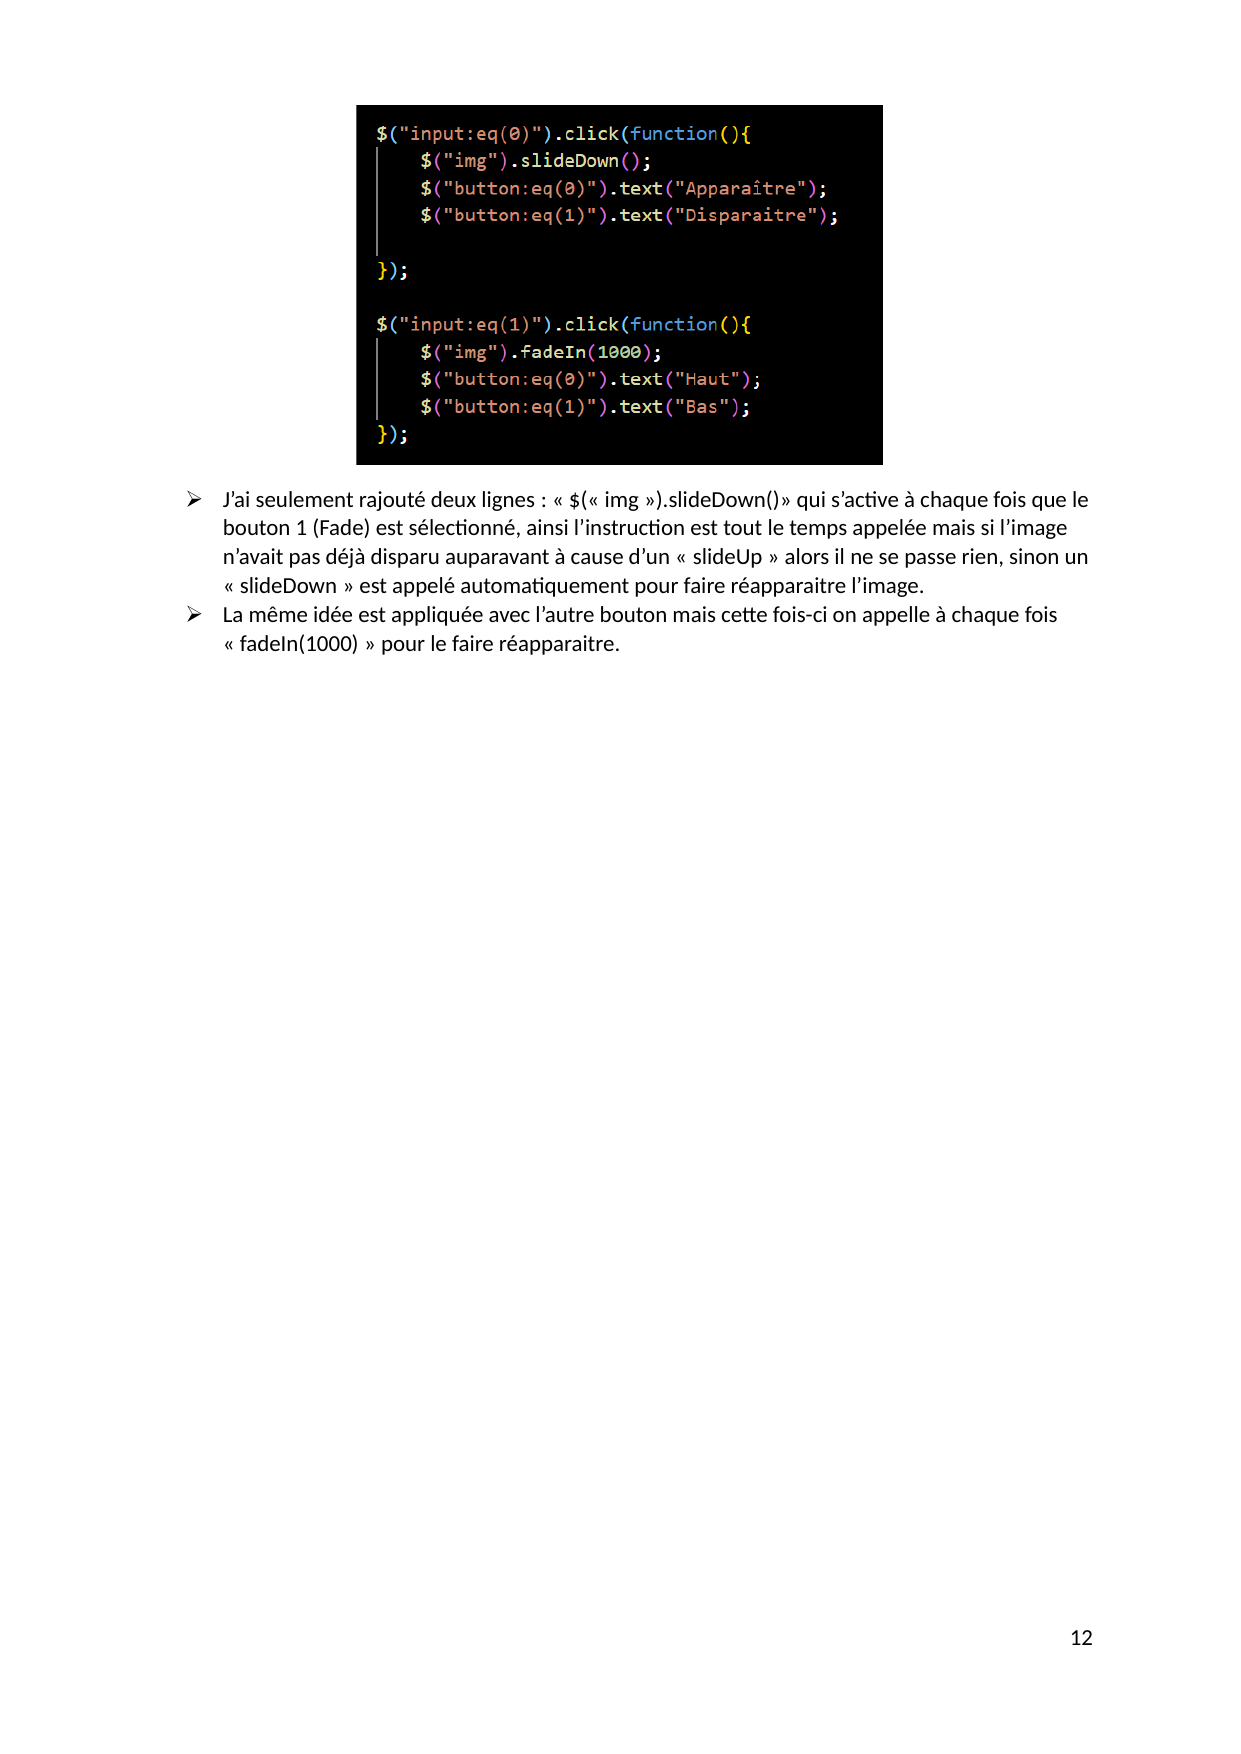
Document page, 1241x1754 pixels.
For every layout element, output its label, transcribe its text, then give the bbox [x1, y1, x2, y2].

list J’ai seulement rajouté deux lignes : « $(« img »).slideDown()» qui s’active à chaque fois que le bouton 1 (Fade) est sélectionné, ainsi l’instruction est tout le temps appelée mais si l’image n’avait pas déjà disparu auparavant à cause d’un « slideUp » alors il ne se passe rien, sinon un « slideDown » est appelé automatiquement pour faire réapparaitre l’image. [185, 485, 1093, 599]
list La même idée est appliquée avec l’autre bouton mais cette fois-ci on appelle à chaque fois « fadeIn(1000) » pour le faire réapparaitre. [185, 600, 1093, 657]
